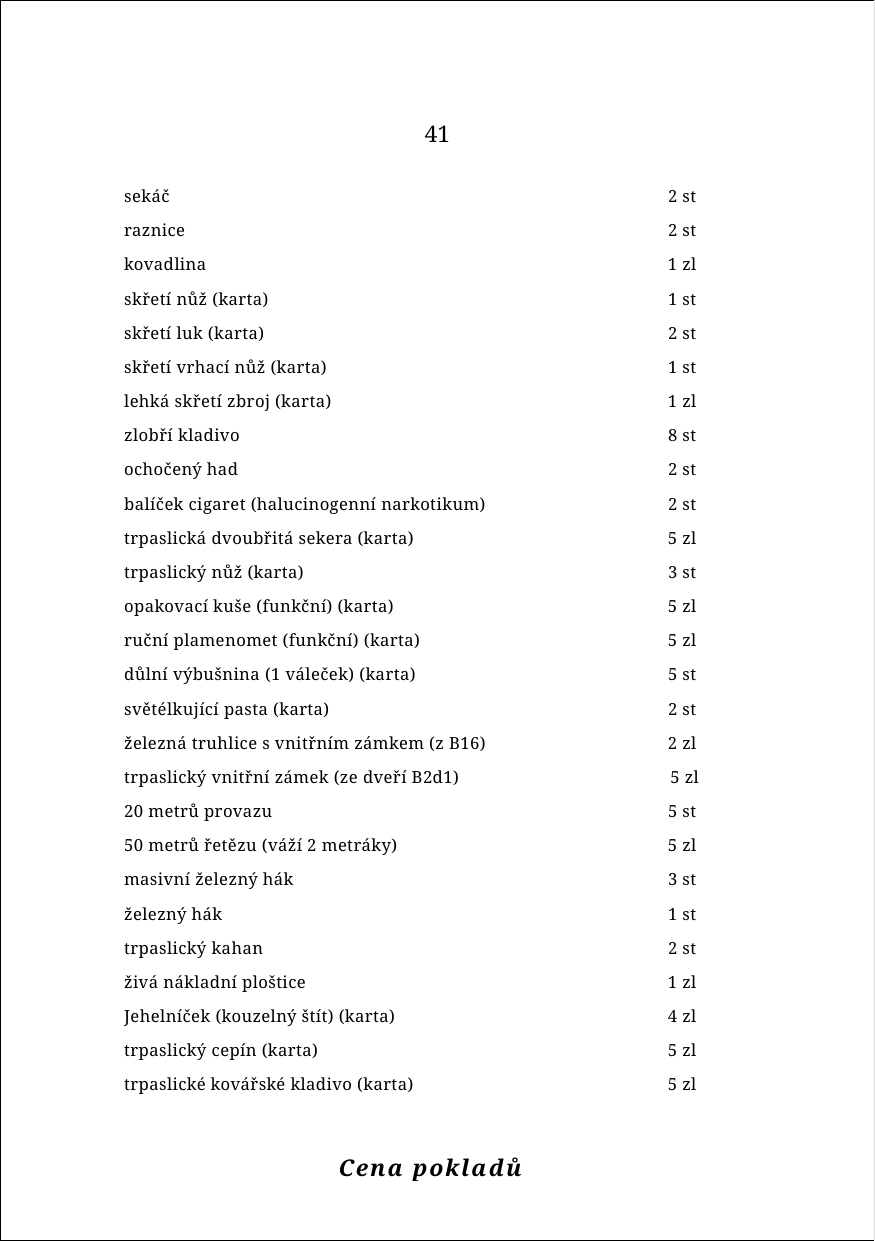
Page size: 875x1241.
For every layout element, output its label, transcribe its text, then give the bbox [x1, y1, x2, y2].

table_cell 5 zl [608, 521, 756, 555]
table_cell 1 zl [608, 384, 756, 418]
table_cell trpaslický vnitřní zámek (ze dveří B2d1) [118, 760, 608, 794]
table_cell železná truhlice s vnitřním zámkem (z B16) [118, 726, 608, 760]
table_cell živá nákladní ploštice [118, 965, 608, 999]
table_cell 5 zl [608, 828, 756, 862]
table_cell zlobří kladivo [118, 418, 608, 452]
table_cell 4 zl [608, 999, 756, 1033]
table_cell 5 st [608, 794, 756, 828]
table_cell 5 zl [608, 589, 756, 623]
table_cell ruční plamenomet (funkční) (karta) [118, 623, 608, 657]
table_cell trpaslické kovářské kladivo (karta) [118, 1067, 608, 1101]
table_cell 2 st [608, 486, 756, 521]
table_cell kovadlina [118, 247, 608, 281]
table_cell 5 zl [608, 760, 756, 794]
table_cell trpaslický kahan [118, 931, 608, 965]
table_cell 2 st [608, 179, 756, 213]
table_cell opakovací kuše (funkční) (karta) [118, 589, 608, 623]
table_cell 1 st [608, 281, 756, 316]
table_cell 5 zl [608, 1033, 756, 1067]
table_cell 2 zl [608, 726, 756, 760]
table_cell balíček cigaret (halucinogenní narkotikum) [118, 486, 608, 521]
table_cell 5 st [608, 657, 756, 691]
table_cell 2 st [608, 452, 756, 486]
table_cell 1 st [608, 350, 756, 384]
table_cell 2 st [608, 931, 756, 965]
table_cell 3 st [608, 555, 756, 589]
table_cell 20 metrů provazu [118, 794, 608, 828]
table_cell trpaslický cepín (karta) [118, 1033, 608, 1067]
table_cell 1 zl [608, 965, 756, 999]
table_cell 1 zl [608, 247, 756, 281]
table_cell skřetí nůž (karta) [118, 281, 608, 316]
table_cell 50 metrů řetězu (váží 2 metráky) [118, 828, 608, 862]
table_cell masivní železný hák [118, 862, 608, 896]
table_cell sekáč [118, 179, 608, 213]
table_cell 3 st [608, 862, 756, 896]
table_cell ochočený had [118, 452, 608, 486]
table_cell lehká skřetí zbroj (karta) [118, 384, 608, 418]
table_cell skřetí vrhací nůž (karta) [118, 350, 608, 384]
table_cell 2 st [608, 213, 756, 247]
table_cell 2 st [608, 316, 756, 350]
table_cell trpaslická dvoubřitá sekera (karta) [118, 521, 608, 555]
table_cell 2 st [608, 691, 756, 726]
table_cell světélkující pasta (karta) [118, 691, 608, 726]
table_cell skřetí luk (karta) [118, 316, 608, 350]
table_cell 5 zl [608, 623, 756, 657]
table_cell železný hák [118, 896, 608, 931]
table_cell 5 zl [608, 1067, 756, 1101]
table_cell raznice [118, 213, 608, 247]
table_cell 8 st [608, 418, 756, 452]
table_cell 1 st [608, 896, 756, 931]
table_cell trpaslický nůž (karta) [118, 555, 608, 589]
table_cell Jehelníček (kouzelný štít) (karta) [118, 999, 608, 1033]
table_cell důlní výbušnina (1 váleček) (karta) [118, 657, 608, 691]
